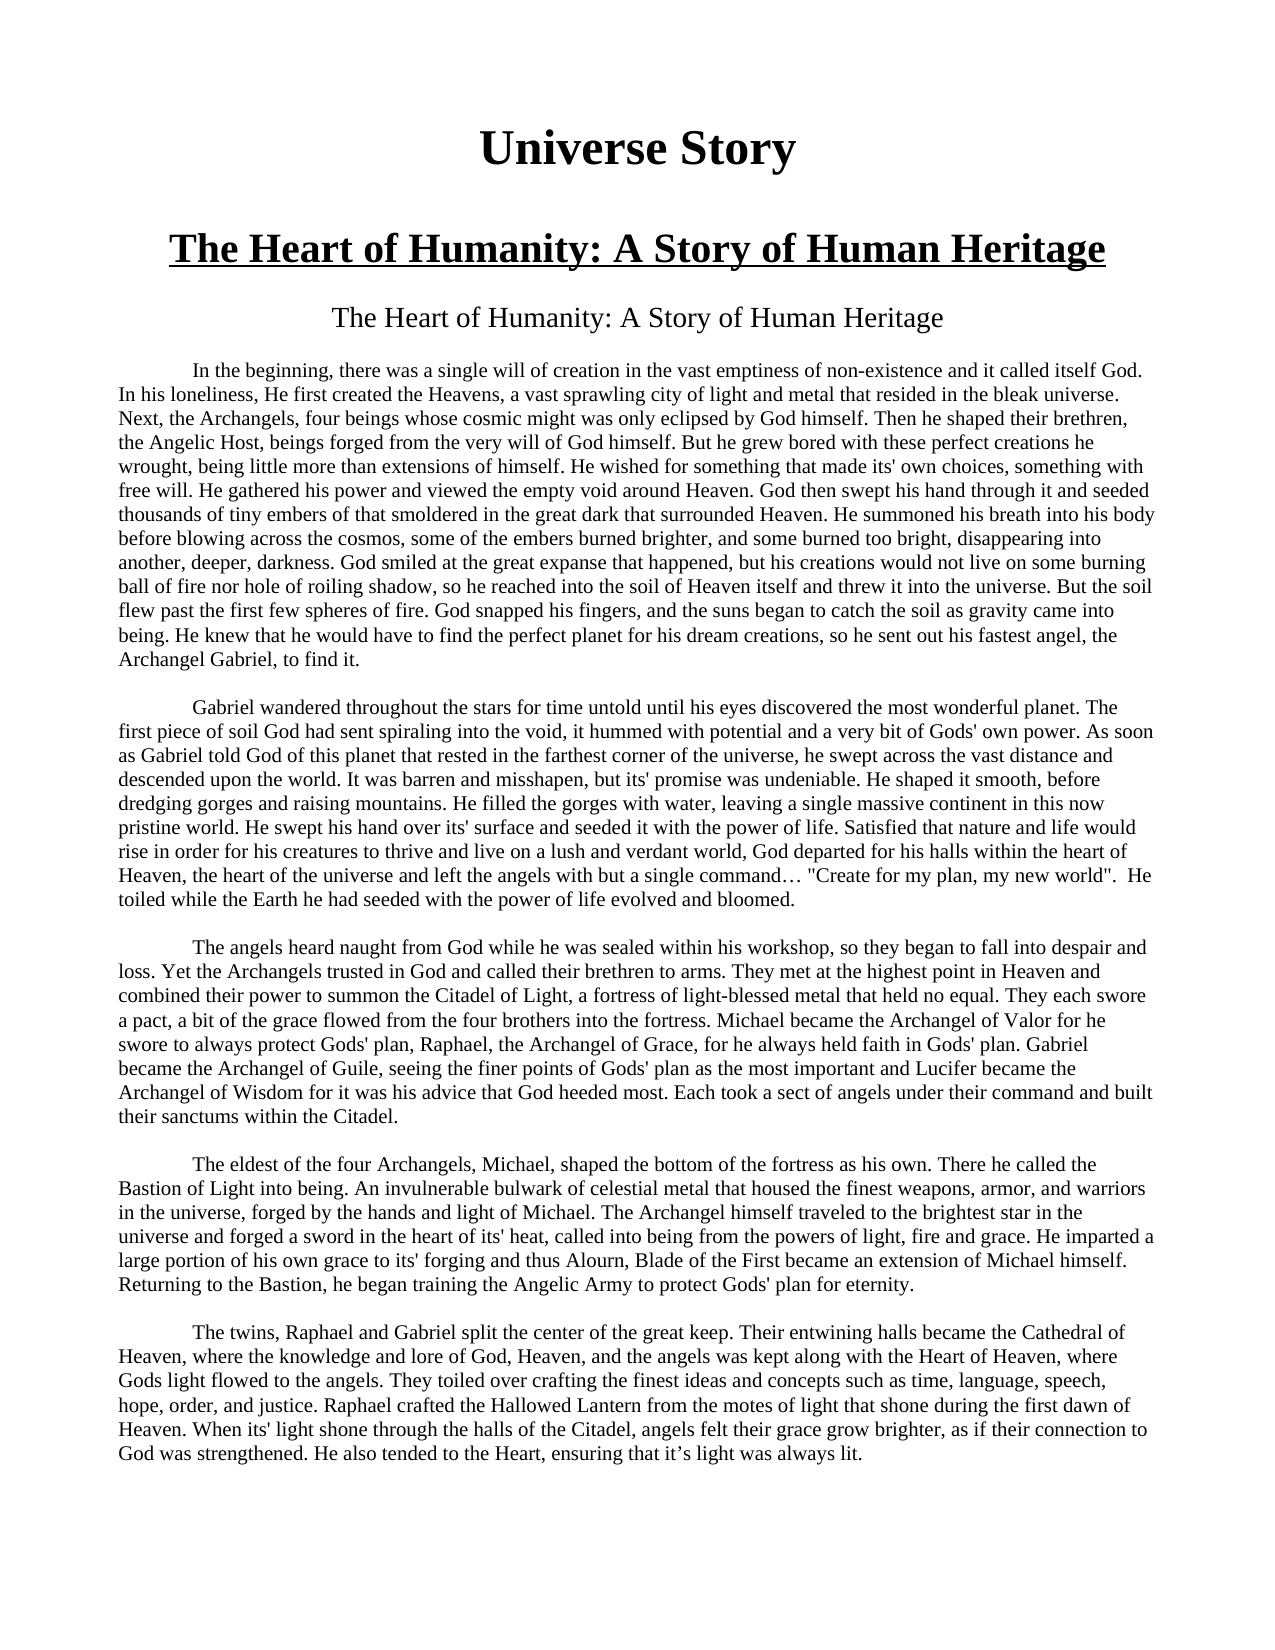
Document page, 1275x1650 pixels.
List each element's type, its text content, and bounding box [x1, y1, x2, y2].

text The angels heard naught from God while he was sealed within his workshop, so they began to fall into despair and loss. Yet the Archangels trusted in God and called their brethren to arms. They met at the highest point in Heaven and combined their power to summon the Citadel of Light, a fortress of light-blessed metal that held no equal. They each swore a pact, a bit of the grace flowed from the four brothers into the fortress. Michael became the Archangel of Valor for he swore to always protect Gods' plan, Raphael, the Archangel of Grace, for he always held faith in Gods' plan. Gabriel became the Archangel of Guile, seeing the finer points of Gods' plan as the most important and Lucifer became the Archangel of Wisdom for it was his advice that God heeded most. Each took a sect of angels under their command and built their sanctums within the Citadel. [118, 935, 1157, 1128]
text In the beginning, there was a single will of creation in the vast emptiness of non-existence and it called itself God. In his loneliness, He first created the Heavens, a vast sprawling city of light and metal that resided in the bleak universe. Next, the Archangels, four beings whose cosmic might was only eclipsed by God himself. Then he shaped their brethren, the Angelic Host, beings forged from the very will of God himself. But he grew bored with these perfect creations he wrought, being little more than extensions of himself. He wished for something that made its' own choices, something with free will. He gathered his power and viewed the empty void around Heaven. God then swept his hand through it and seeded thousands of tiny embers of that smoldered in the great dark that surrounded Heaven. He summoned his breath into his body before blowing across the cosmos, some of the embers burned brighter, and some burned too bright, disappearing into another, deeper, darkness. God smiled at the great expanse that happened, but his creations would not live on some burning ball of fire nor hole of roiling shadow, so he reached into the soil of Heaven itself and threw it into the universe. But the soil flew past the first few spheres of fire. God snapped his fingers, and the suns began to catch the soil as gravity came into being. He knew that he would have to find the perfect planet for his dream creations, so he sent out his fastest angel, the Archangel Gabriel, to find it. [118, 358, 1157, 671]
text Gabriel wandered throughout the stars for time untold until his eyes discovered the most wonderful planet. The first piece of soil God had sent spiraling into the void, it hummed with potential and a very bit of Gods' own power. As soon as Gabriel told God of this planet that rested in the farthest corner of the universe, he swept across the vast distance and descended upon the world. It was barren and misshapen, but its' promise was undeniable. He shaped it smooth, before dredging gorges and raising mountains. He filled the gorges with water, leaving a single massive continent in this now pristine world. He swept his hand over its' surface and seeded it with the power of life. Satisfied that nature and life would rise in order for his creatures to thrive and live on a lush and verdant world, God departed for his halls within the heart of Heaven, the heart of the universe and left the angels with but a single command… "Create for my plan, my new world". He toiled while the Earth he had seeded with the power of life evolved and bloomed. [118, 695, 1157, 911]
text Universe Story [118, 118, 1157, 176]
text The twins, Raphael and Gabriel split the center of the great keep. Their entwining halls became the Cathedral of Heaven, where the knowledge and lore of God, Heaven, and the angels was kept along with the Heart of Heaven, where Gods light flowed to the angels. They toiled over crafting the finest ideas and concepts such as time, language, speech, hope, order, and justice. Raphael crafted the Hallowed Lantern from the motes of light that shone during the first dawn of Heaven. When its' light shone through the halls of the Citadel, angels felt their grace grow brighter, as if their connection to God was strengthened. He also tended to the Heart, ensuring that it’s light was always lit. [118, 1320, 1157, 1465]
text The eldest of the four Archangels, Michael, shaped the bottom of the fortress as his own. There he called the Bastion of Light into being. An invulnerable bulwark of celestial metal that housed the finest weapons, armor, and warriors in the universe, forged by the hands and light of Michael. The Archangel himself traveled to the brightest star in the universe and forged a sword in the heart of its' heat, called into being from the powers of light, fire and grace. He imparted a large portion of his own grace to its' forging and thus Alourn, Blade of the First became an extension of Michael himself. Returning to the Bastion, he began training the Angelic Army to protect Gods' plan for eternity. [118, 1152, 1157, 1296]
text The Heart of Humanity: A Story of Human Heritage [118, 300, 1157, 334]
text The Heart of Humanity: A Story of Human Heritage [118, 223, 1157, 271]
